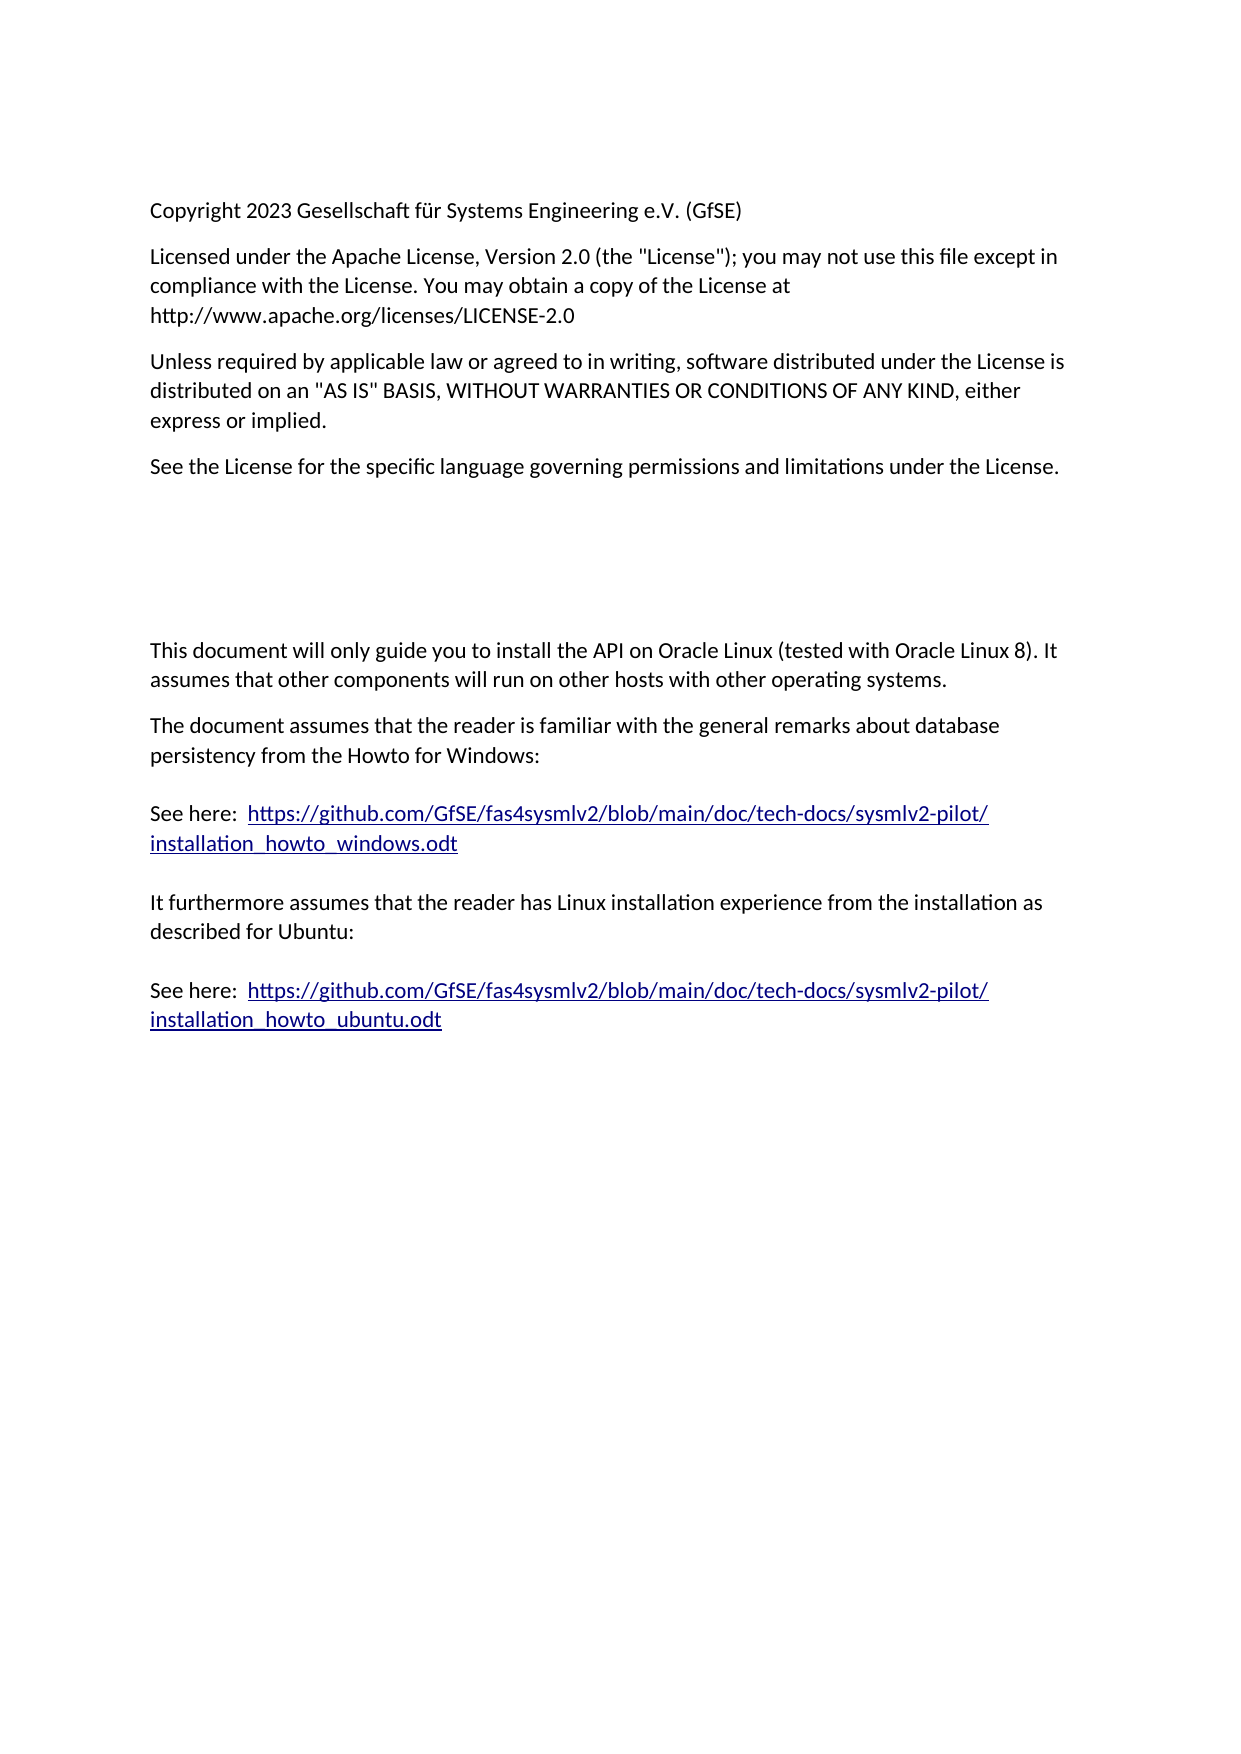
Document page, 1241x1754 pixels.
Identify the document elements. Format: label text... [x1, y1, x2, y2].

text The document assumes that the reader is familiar with the general remarks about database persistency from the Howto for Windows: See here: https://github.com/GfSE/fas4sysmlv2/blob/main/doc/tech-docs/sysmlv2-pilot/installation_howto_windows.odt It furthermore assumes that the reader has Linux installation experience from the installation as described for Ubuntu: See here: https://github.com/GfSE/fas4sysmlv2/blob/main/doc/tech-docs/sysmlv2-pilot/installation_howto_ubuntu.odt [150, 711, 1090, 1033]
text Licensed under the Apache License, Version 2.0 (the "License"); you may not use this file except in compliance with the License. You may obtain a copy of the License at http://www.apache.org/licenses/LICENSE-2.0 [150, 242, 1090, 329]
text Copyright 2023 Gesellschaft für Systems Engineering e.V. (GfSE) [150, 196, 1090, 224]
text See the License for the specific language governing permissions and limitations under the License. [150, 452, 1090, 480]
text This document will only guide you to install the API on Oracle Linux (tested with Oracle Linux 8). It assumes that other components will run on other hosts with other operating systems. [150, 636, 1090, 694]
text Unless required by applicable law or agreed to in writing, software distributed under the License is distributed on an "AS IS" BASIS, WITHOUT WARRANTIES OR CONDITIONS OF ANY KIND, either express or implied. [150, 347, 1090, 434]
